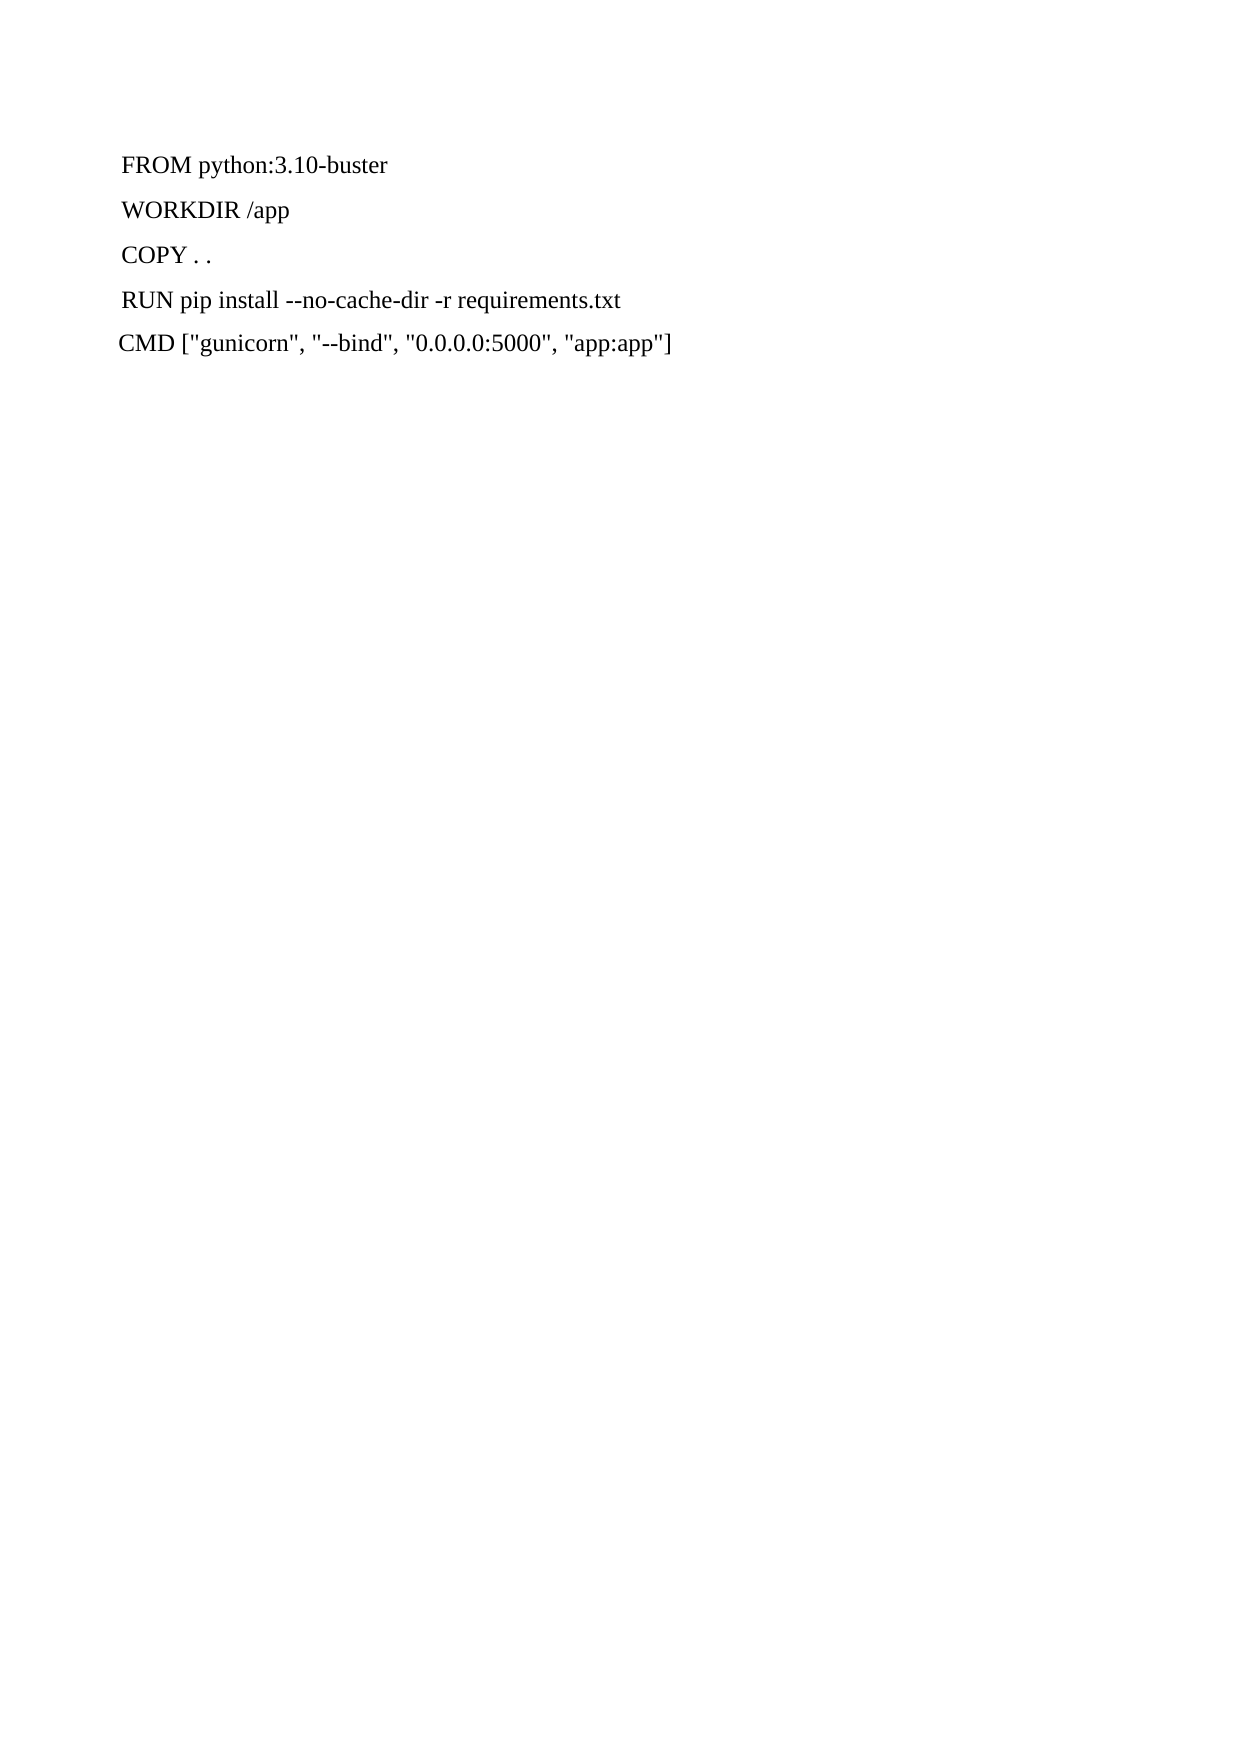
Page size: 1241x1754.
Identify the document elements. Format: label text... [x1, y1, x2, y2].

table_header COPY . . [118, 237, 227, 272]
table_header WORKDIR /app [118, 192, 304, 227]
text CMD ["gunicorn", "--bind", "0.0.0.0:5000", "app:app"] [118, 328, 1122, 356]
table_header FROM python:3.10-buster [118, 147, 402, 181]
table_header [118, 317, 136, 328]
table_header [118, 272, 136, 282]
table_header [118, 227, 136, 237]
table_header [118, 181, 136, 192]
table_header RUN pip install --no-cache-dir -r requirements.txt [118, 283, 635, 317]
